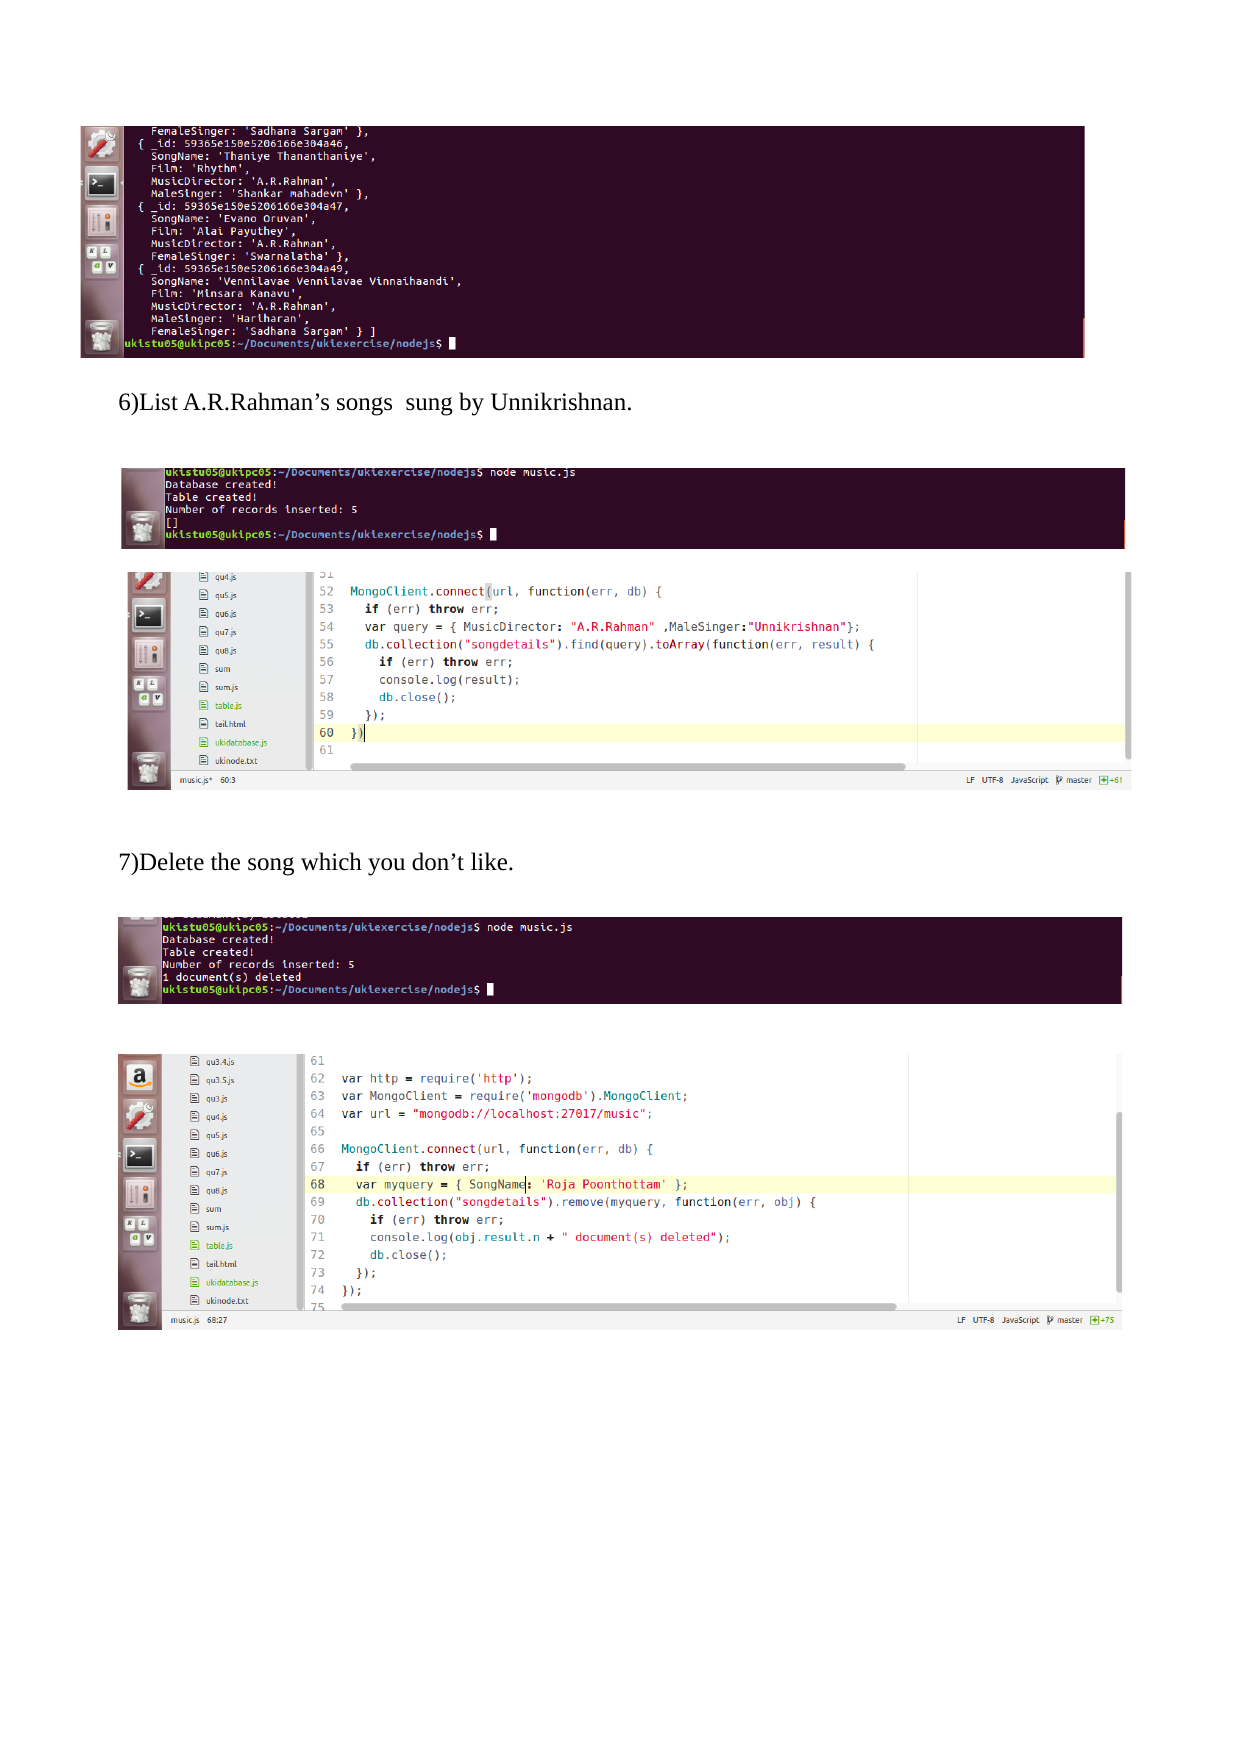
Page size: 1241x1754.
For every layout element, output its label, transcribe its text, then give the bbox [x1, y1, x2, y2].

picture [80, 126, 1085, 358]
text 7)Delete the song which you don’t like. [118, 847, 1122, 876]
picture [118, 1054, 1123, 1330]
picture [127, 572, 1132, 790]
text 6)List A.R.Rahman’s songs sung by Unnikrishnan. [118, 387, 1122, 416]
